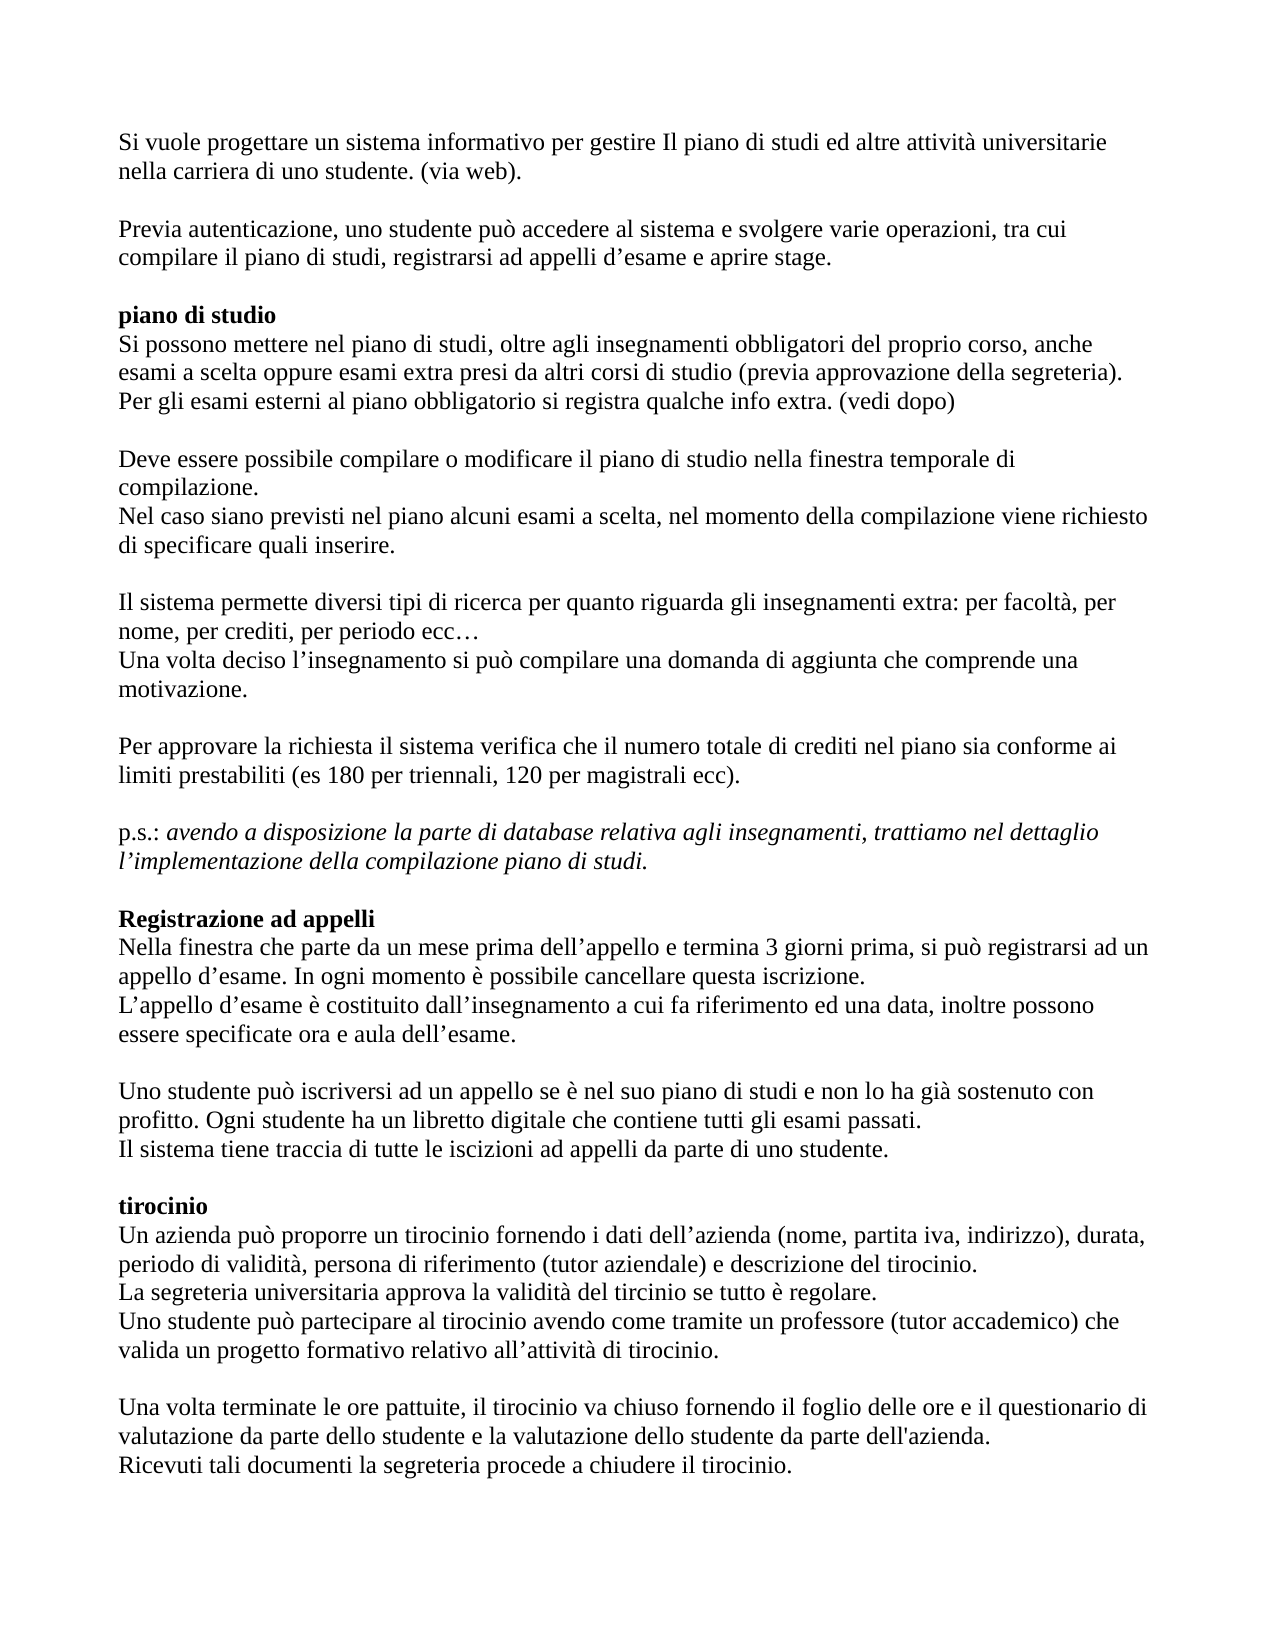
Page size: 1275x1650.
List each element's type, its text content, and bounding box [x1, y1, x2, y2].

text Si vuole progettare un sistema informativo per gestire Il piano di studi ed altre attività universitarie nella carriera di uno studente. (via web). [118, 127, 1157, 185]
text tirocinio [118, 1191, 1157, 1220]
text L’appello d’esame è costituito dall’insegnamento a cui fa riferimento ed una data, inoltre possono essere specificate ora e aula dell’esame. [118, 990, 1157, 1047]
text Il sistema permette diversi tipi di ricerca per quanto riguarda gli insegnamenti extra: per facoltà, per nome, per crediti, per periodo ecc… [118, 587, 1157, 645]
text Una volta deciso l’insegnamento si può compilare una domanda di aggiunta che comprende una motivazione. [118, 645, 1157, 702]
text Un azienda può proporre un tirocinio fornendo i dati dell’azienda (nome, partita iva, indirizzo), durata, periodo di validità, persona di riferimento (tutor aziendale) e descrizione del tirocinio. [118, 1220, 1157, 1277]
text La segreteria universitaria approva la validità del tircinio se tutto è regolare. [118, 1277, 1157, 1306]
text p.s.: avendo a disposizione la parte di database relativa agli insegnamenti, trattiamo nel dettaglio l’implementazione della compilazione piano di studi. [118, 817, 1157, 875]
text Per gli esami esterni al piano obbligatorio si registra qualche info extra. (vedi dopo) [118, 386, 1157, 415]
text Una volta terminate le ore pattuite, il tirocinio va chiuso fornendo il foglio delle ore e il questionario di valutazione da parte dello studente e la valutazione dello studente da parte dell'azienda. [118, 1392, 1157, 1450]
text Per approvare la richiesta il sistema verifica che il numero totale di crediti nel piano sia conforme ai limiti prestabiliti (es 180 per triennali, 120 per magistrali ecc). [118, 731, 1157, 789]
text Nel caso siano previsti nel piano alcuni esami a scelta, nel momento della compilazione viene richiesto di specificare quali inserire. [118, 501, 1157, 559]
text Ricevuti tali documenti la segreteria procede a chiudere il tirocinio. [118, 1450, 1157, 1479]
text Deve essere possibile compilare o modificare il piano di studio nella finestra temporale di compilazione. [118, 444, 1157, 501]
text Uno studente può iscriversi ad un appello se è nel suo piano di studi e non lo ha già sostenuto con profitto. Ogni studente ha un libretto digitale che contiene tutti gli esami passati. [118, 1076, 1157, 1134]
text Il sistema tiene traccia di tutte le iscizioni ad appelli da parte di uno studente. [118, 1134, 1157, 1162]
text piano di studio [118, 300, 1157, 329]
text Si possono mettere nel piano di studi, oltre agli insegnamenti obbligatori del proprio corso, anche esami a scelta oppure esami extra presi da altri corsi di studio (previa approvazione della segreteria). [118, 329, 1157, 386]
text Previa autenticazione, uno studente può accedere al sistema e svolgere varie operazioni, tra cui compilare il piano di studi, registrarsi ad appelli d’esame e aprire stage. [118, 214, 1157, 271]
text Registrazione ad appelli [118, 904, 1157, 932]
text Nella finestra che parte da un mese prima dell’appello e termina 3 giorni prima, si può registrarsi ad un appello d’esame. In ogni momento è possibile cancellare questa iscrizione. [118, 932, 1157, 990]
text Uno studente può partecipare al tirocinio avendo come tramite un professore (tutor accademico) che valida un progetto formativo relativo all’attività di tirocinio. [118, 1306, 1157, 1364]
